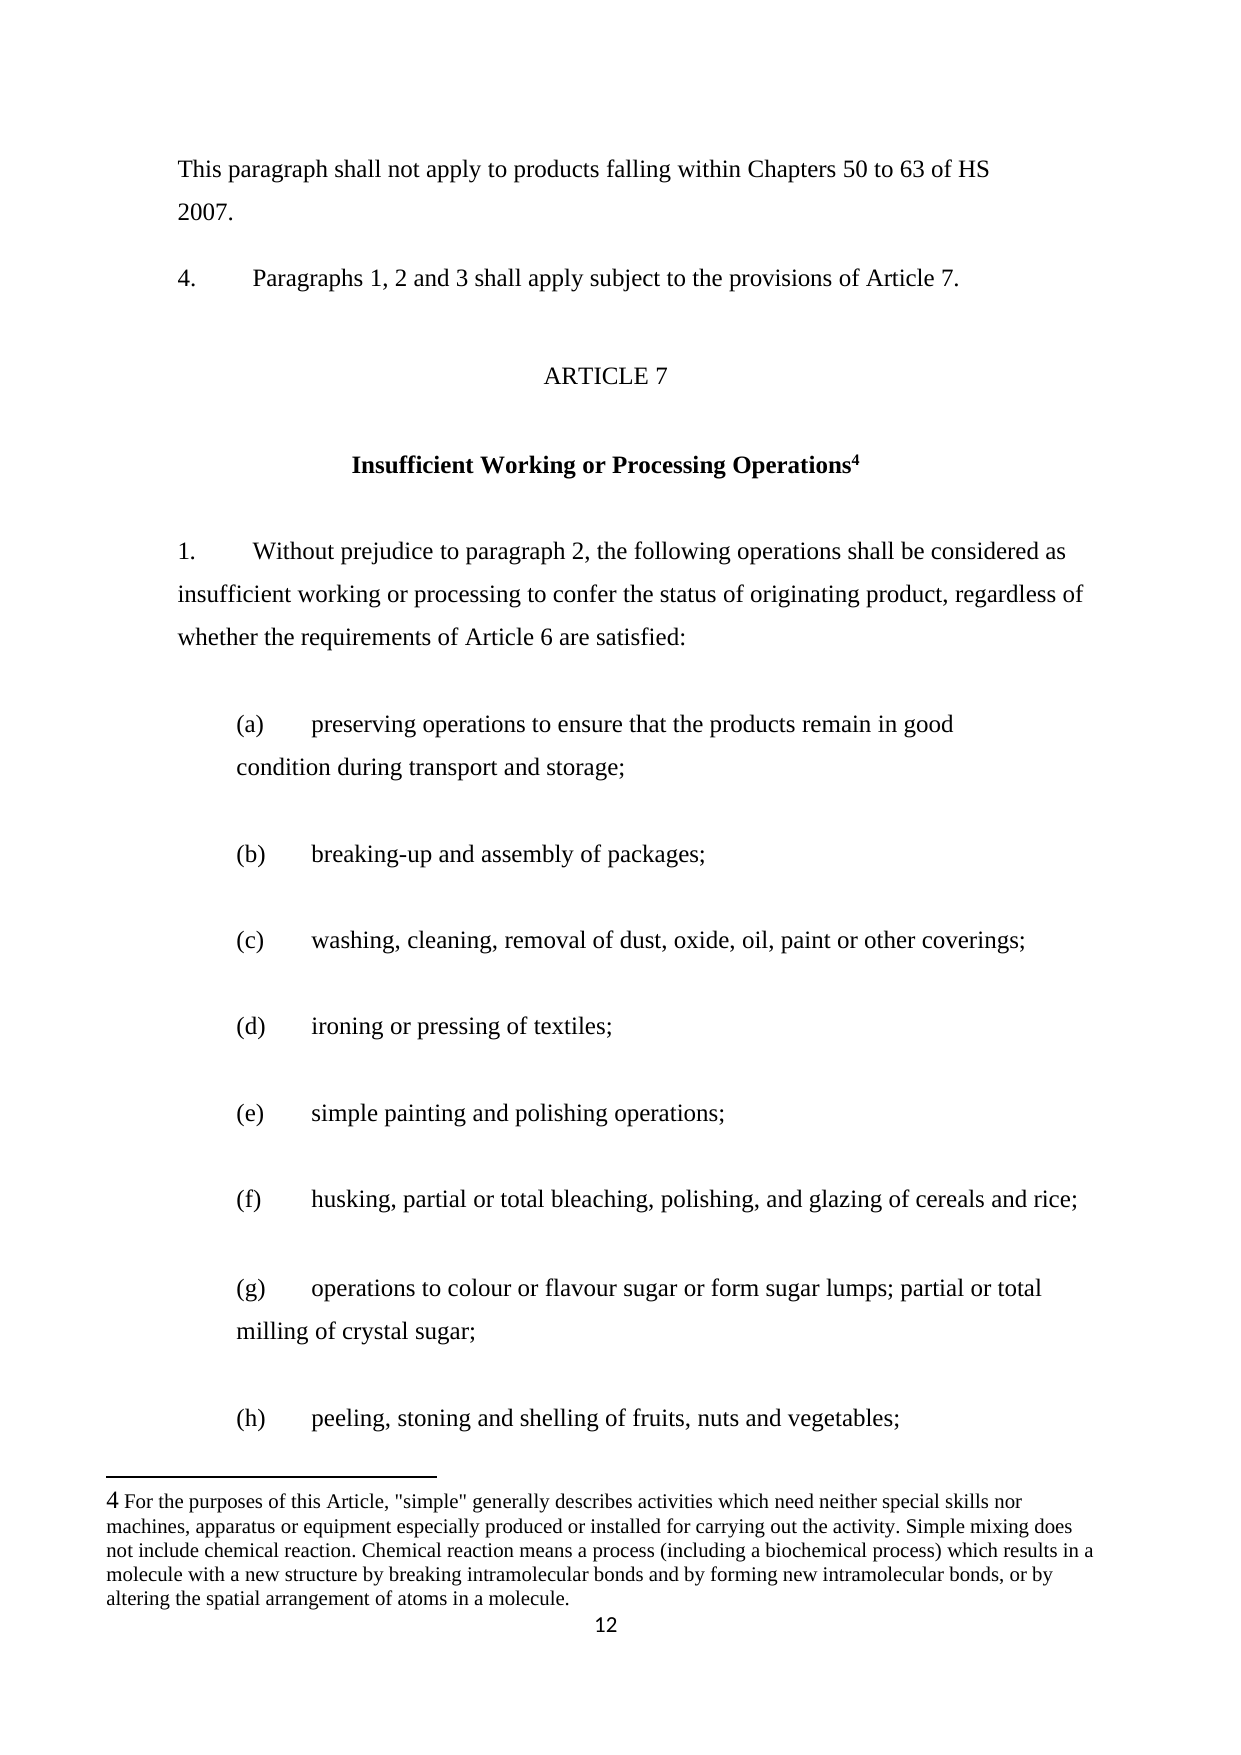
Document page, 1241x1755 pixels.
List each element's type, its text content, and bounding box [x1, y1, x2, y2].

list simple painting and polishing operations; [236, 1098, 1105, 1126]
subtitle Insufficient Working or Processing Operations [106, 450, 1105, 478]
list husking, partial or total bleaching, polishing, and glazing of cereals and rice; [236, 1184, 1105, 1213]
list washing, cleaning, removal of dust, oxide, oil, paint or other coverings; [236, 925, 1105, 954]
list ironing or pressing of textiles; [236, 1011, 1105, 1040]
text For the purposes of this Article, "simple" generally describes activities which need neither special skills nor machines, apparatus or equipment especially produced or installed for carrying out the activity. Simple mixing does not include chemical reaction. Chemical reaction means a process (including a biochemical process) which results in a molecule with a new structure by breaking intramolecular bonds and by forming new intramolecular bonds, or by altering the spatial arrangement of atoms in a molecule. [106, 1485, 1094, 1610]
list peeling, stoning and shelling of fruits, nuts and vegetables; [236, 1403, 1105, 1431]
text This paragraph shall not apply to products falling within Chapters 50 to 63 of HS 2007. [177, 154, 996, 226]
list operations to colour or flavour sugar or form sugar lumps; partial or total milling of crystal sugar; [236, 1273, 1052, 1345]
list breaking-up and assembly of packages; [236, 839, 1105, 868]
list preserving operations to ensure that the products remain in good condition during transport and storage; [236, 709, 1027, 781]
list Without prejudice to paragraph 2, the following operations shall be considered as insufficient working or processing to confer the status of originating product, regardless of whether the requirements of Article 6 are satisfied: [177, 536, 1086, 651]
subtitle ARTICLE 7 [106, 361, 1105, 389]
list Paragraphs 1, 2 and 3 shall apply subject to the provisions of Article 7. [177, 263, 1105, 292]
